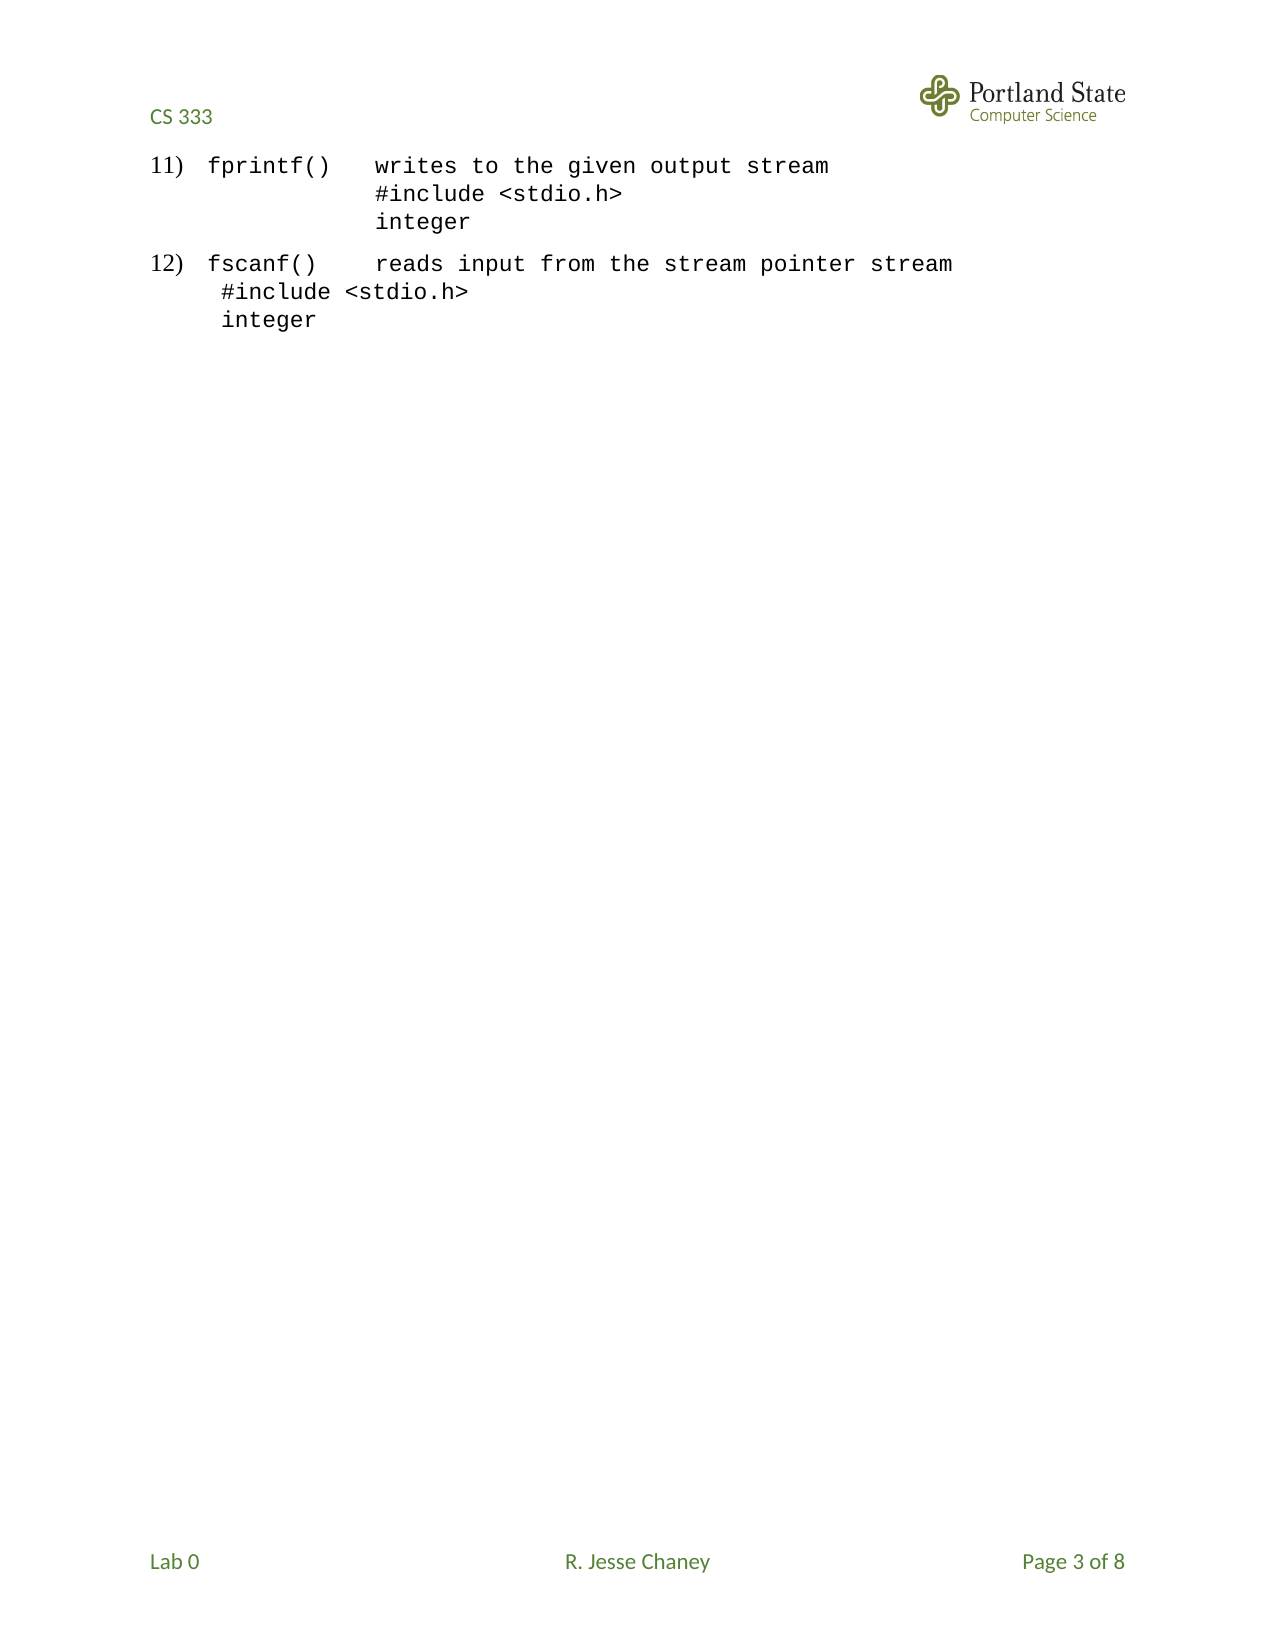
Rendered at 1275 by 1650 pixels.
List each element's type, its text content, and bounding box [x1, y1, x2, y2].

list fscanf() reads input from the stream pointer stream #include <stdio.h> integer [150, 248, 1125, 334]
list fprintf() writes to the given output stream #include <stdio.h> integer [150, 150, 1125, 236]
picture [919, 75, 1125, 125]
